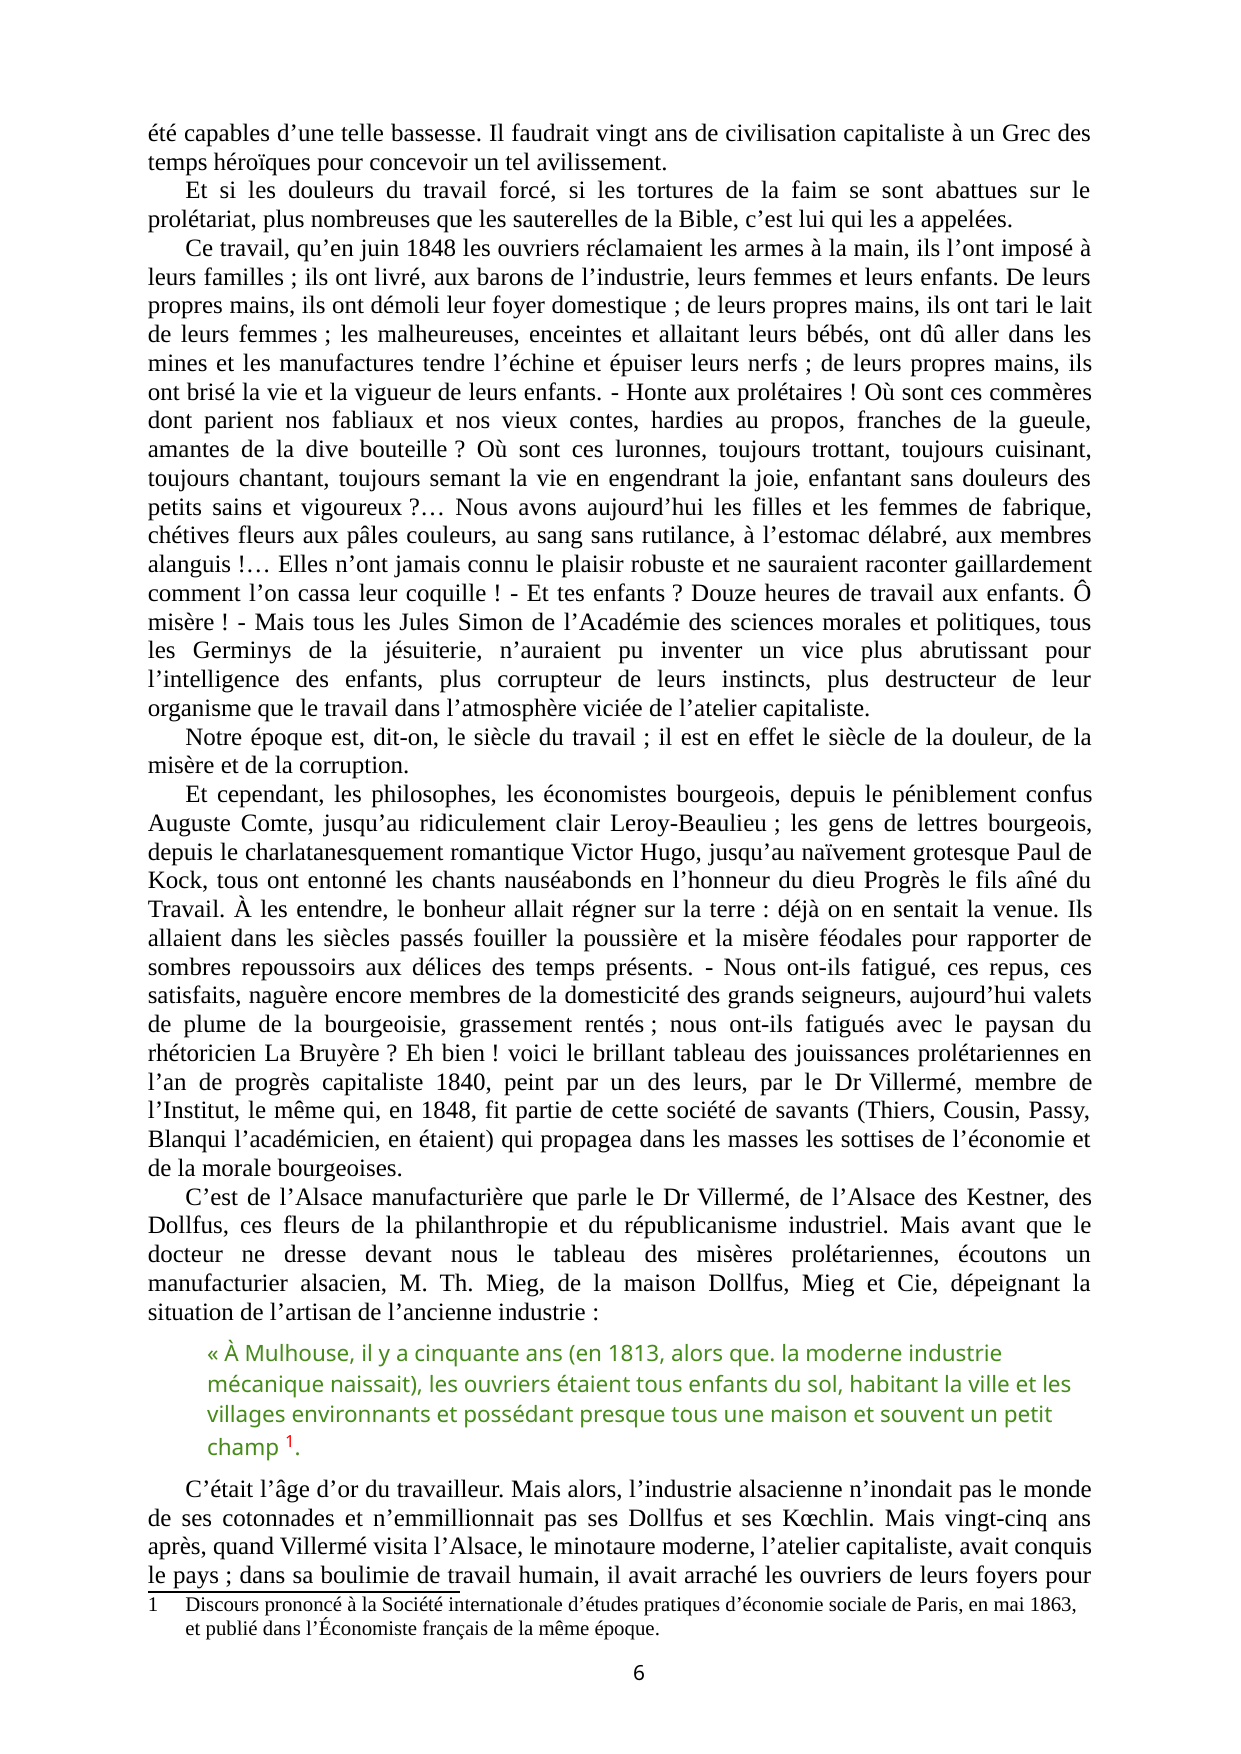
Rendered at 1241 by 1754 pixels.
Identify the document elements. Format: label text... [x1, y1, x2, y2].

text Et cependant, les philosophes, les économistes bourgeois, depuis le péni­blement confus Auguste Comte, jusqu’au ridiculement clair Leroy-Beaulieu ; les gens de lettres bourgeois, depuis le charlatanesquement romantique Victor Hugo, jusqu’au naïvement grotesque Paul de Kock, tous ont entonné les chants nauséabonds en l’honneur du dieu Progrès le fils aîné du Travail. À les entendre, le bonheur allait régner sur la terre : déjà on en sentait la venue. Ils allaient dans les siècles passés fouiller la poussière et la misère féodales pour rapporter de sombres repoussoirs aux délices des temps présents. ‑ Nous ont-ils fatigué, ces repus, ces satisfaits, naguère encore membres de la domesticité des grands seigneurs, aujourd’hui valets de plume de la bourgeoisie, grasse­ment rentés ; nous ont-ils fatigués avec le paysan du rhétoricien La Bruyère ? Eh bien ! voici le brillant tableau des jouissances prolétariennes en l’an de progrès capitaliste 1840, peint par un des leurs, par le Dr Villermé, membre de l’Institut, le même qui, en 1848, fit partie de cette société de savants (Thiers, Cousin, Passy, Blanqui l’académicien, en étaient) qui propagea dans les masses les sottises de l’économie et de la morale bourgeoises. [148, 779, 1092, 1182]
text C’est de l’Alsace manufacturière que parle le Dr Villermé, de l’Alsace des Kestner, des Dollfus, ces fleurs de la philanthropie et du républicanisme industriel. Mais avant que le docteur ne dresse devant nous le tableau des misères prolétariennes, écoutons un manufacturier alsacien, M. Th. Mieg, de la maison Dollfus, Mieg et Cie, dépeignant la situation de l’artisan de l’ancienne industrie : [148, 1182, 1092, 1326]
text Discours prononcé à la Société internationale d’études pratiques d’économie sociale de Paris, en mai 1863, et publié dans l’Économiste français de la même époque. [148, 1592, 1092, 1640]
text C’était l’âge d’or du travailleur. Mais alors, l’industrie alsacienne n’inondait pas le monde de ses cotonnades et n’emmillionnait pas ses Dollfus et ses Kœchlin. Mais vingt-cinq ans après, quand Villermé visita l’Alsace, le mino­taure moderne, l’atelier capitaliste, avait conquis le pays ; dans sa boulimie de travail humain, il avait arraché les ouvriers de leurs foyers pour [148, 1474, 1092, 1589]
text été capables d’une telle bassesse. Il faudrait vingt ans de civilisation capitaliste à un Grec des temps héroïques pour concevoir un tel avilissement. [148, 118, 1092, 176]
text Et si les douleurs du travail forcé, si les tortures de la faim se sont abattues sur le prolétariat, plus nombreuses que les sauterelles de la Bible, c’est lui qui les a appelées. [148, 176, 1092, 233]
text Ce travail, qu’en juin 1848 les ouvriers réclamaient les armes à la main, ils l’ont imposé à leurs familles ; ils ont livré, aux barons de l’industrie, leurs femmes et leurs enfants. De leurs propres mains, ils ont démoli leur foyer domestique ; de leurs propres mains, ils ont tari le lait de leurs femmes ; les malheureuses, enceintes et allaitant leurs bébés, ont dû aller dans les mines et les manufactures tendre l’échine et épuiser leurs nerfs ; de leurs propres mains, ils ont brisé la vie et la vigueur de leurs enfants. ‑ Honte aux prolétaires ! Où sont ces commères dont parient nos fabliaux et nos vieux contes, hardies au propos, franches de la gueule, amantes de la dive bouteille ? Où sont ces luronnes, toujours trottant, toujours cuisinant, toujours chantant, toujours semant la vie en engendrant la joie, enfantant sans douleurs des petits sains et vigoureux ?… Nous avons aujourd’hui les filles et les femmes de fabrique, chétives fleurs aux pâles couleurs, au sang sans rutilance, à l’estomac délabré, aux membres alanguis !… Elles n’ont jamais connu le plaisir robuste et ne sauraient raconter gaillardement comment l’on cassa leur coquille ! ‑ Et tes enfants ? Douze heures de travail aux enfants. Ô misère ! ‑ Mais tous les Jules Simon de l’Académie des sciences morales et politiques, tous les Germinys de la jésuiterie, n’auraient pu inventer un vice plus abrutissant pour l’intelligence des enfants, plus corrupteur de leurs instincts, plus destructeur de leur organisme que le travail dans l’atmosphère viciée de l’atelier capitaliste. [148, 233, 1092, 722]
text Notre époque est, dit-on, le siècle du travail ; il est en effet le siècle de la douleur, de la misère et de la corruption. [148, 722, 1092, 779]
text « À Mulhouse, il y a cinquante ans (en 1813, alors que. la moderne industrie mécanique naissait), les ouvriers étaient tous enfants du sol, habitant la ville et les villages environnants et possédant presque tous une maison et souvent un petit champ . [207, 1337, 1092, 1462]
